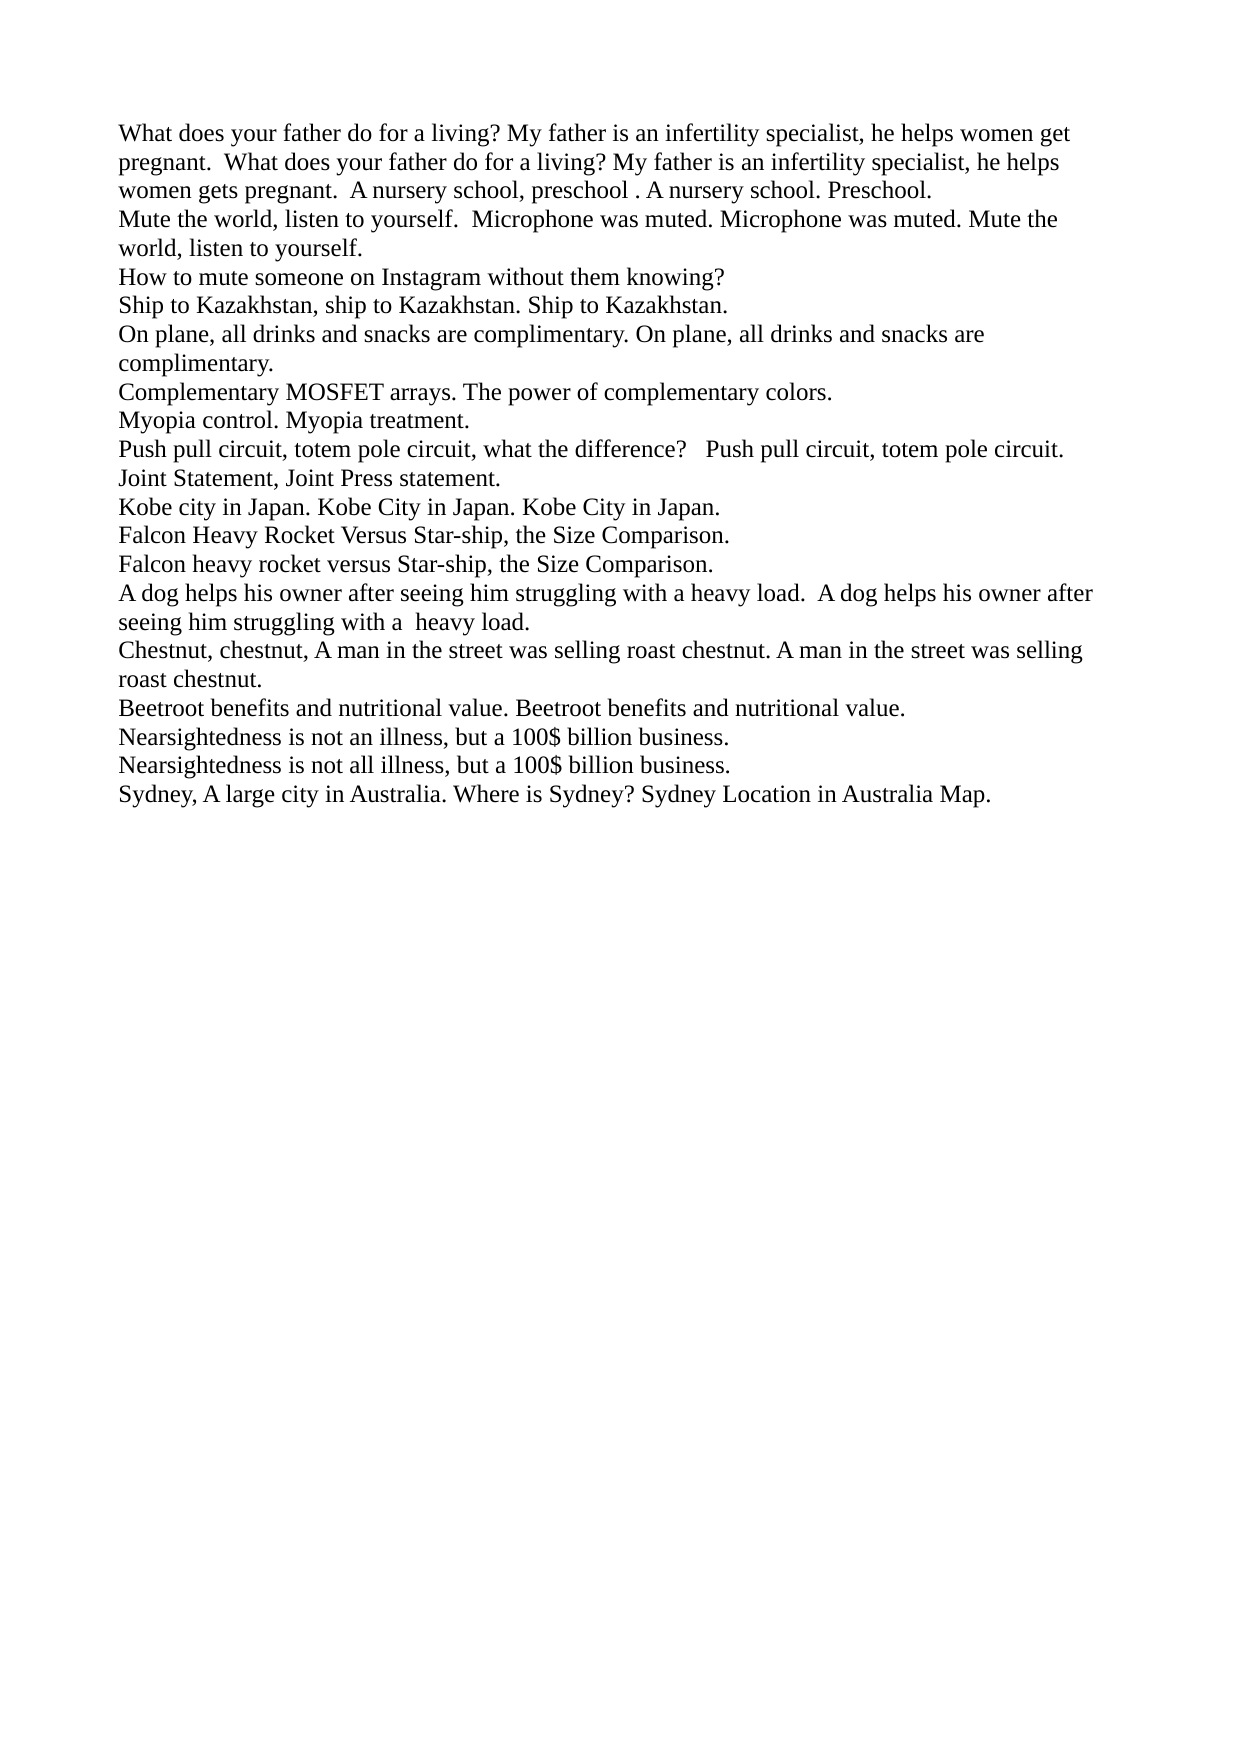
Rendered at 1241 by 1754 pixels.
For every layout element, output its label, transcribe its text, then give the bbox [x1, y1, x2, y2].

text Nearsightedness is not an illness, but a 100$ billion business. [118, 722, 1122, 751]
text Myopia control. Myopia treatment. [118, 406, 1122, 434]
text Beetroot benefits and nutritional value. Beetroot benefits and nutritional value. [118, 693, 1122, 722]
text A dog helps his owner after seeing him struggling with a heavy load. A dog helps his owner after seeing him struggling with a heavy load. [118, 578, 1122, 636]
text On plane, all drinks and snacks are complimentary. On plane, all drinks and snacks are complimentary. [118, 319, 1122, 377]
text Nearsightedness is not all illness, but a 100$ billion business. [118, 751, 1122, 779]
text What does your father do for a living? My father is an infertility specialist, he helps women get pregnant. What does your father do for a living? My father is an infertility specialist, he helps women gets pregnant. A nursery school, preschool . A nursery school. Preschool. [118, 118, 1122, 204]
text Falcon Heavy Rocket Versus Star-ship, the Size Comparison. [118, 521, 1122, 549]
text Sydney, A large city in Australia. Where is Sydney? Sydney Location in Australia Map. [118, 779, 1122, 808]
text Complementary MOSFET arrays. The power of complementary colors. [118, 377, 1122, 406]
text How to mute someone on Instagram without them knowing? [118, 262, 1122, 291]
text Kobe city in Japan. Kobe City in Japan. Kobe City in Japan. [118, 492, 1122, 521]
text Push pull circuit, totem pole circuit, what the difference? Push pull circuit, totem pole circuit. [118, 434, 1122, 463]
text Falcon heavy rocket versus Star-ship, the Size Comparison. [118, 549, 1122, 578]
text Ship to Kazakhstan, ship to Kazakhstan. Ship to Kazakhstan. [118, 291, 1122, 319]
text Joint Statement, Joint Press statement. [118, 463, 1122, 492]
text Mute the world, listen to yourself. Microphone was muted. Microphone was muted. Mute the world, listen to yourself. [118, 204, 1122, 262]
text Chestnut, chestnut, A man in the street was selling roast chestnut. A man in the street was selling roast chestnut. [118, 636, 1122, 693]
